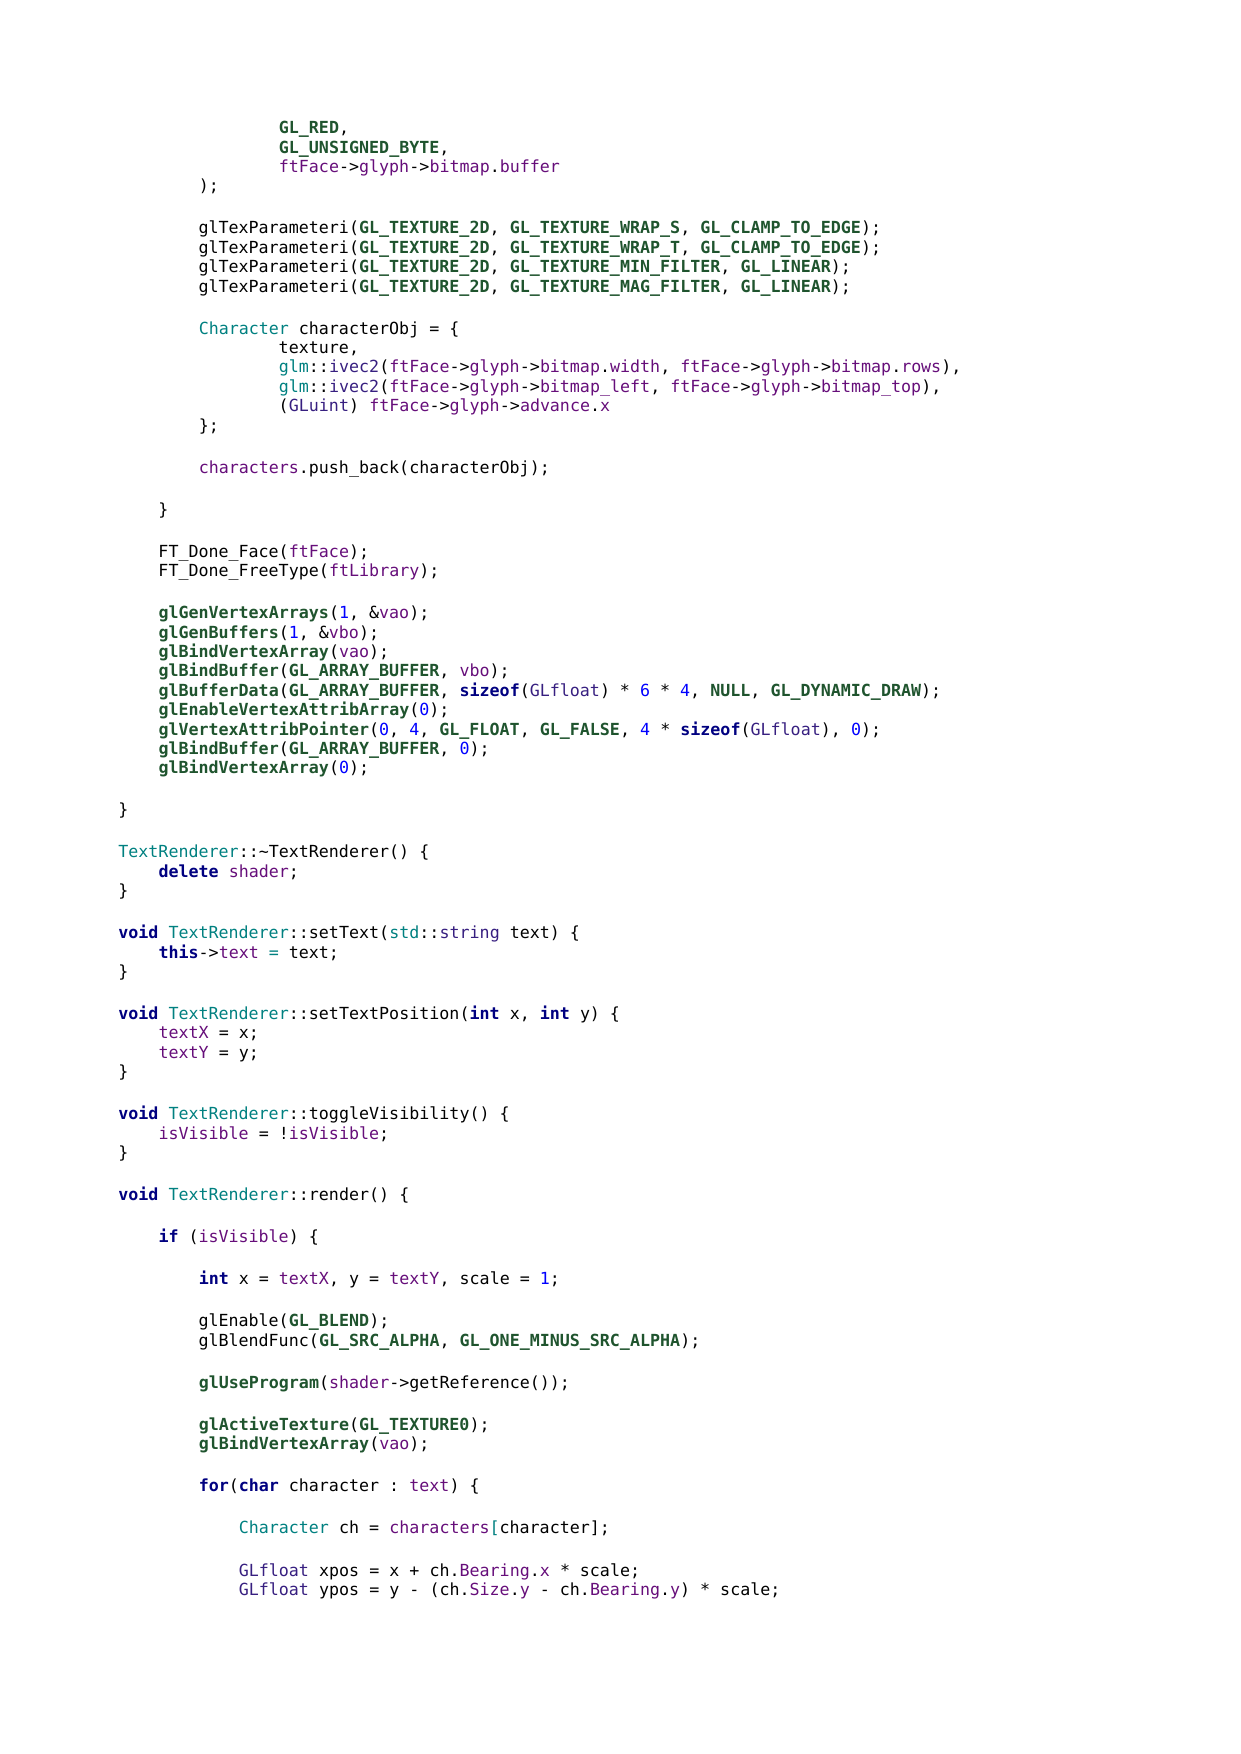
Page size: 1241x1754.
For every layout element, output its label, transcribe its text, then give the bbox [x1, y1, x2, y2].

text GL_RED, GL_UNSIGNED_BYTE, ftFace->glyph->bitmap.buffer ); glTexParameteri(GL_TEXTURE_2D, GL_TEXTURE_WRAP_S, GL_CLAMP_TO_EDGE); glTexParameteri(GL_TEXTURE_2D, GL_TEXTURE_WRAP_T, GL_CLAMP_TO_EDGE); glTexParameteri(GL_TEXTURE_2D, GL_TEXTURE_MIN_FILTER, GL_LINEAR); glTexParameteri(GL_TEXTURE_2D, GL_TEXTURE_MAG_FILTER, GL_LINEAR); Character characterObj = { texture, glm::ivec2(ftFace->glyph->bitmap.width, ftFace->glyph->bitmap.rows), glm::ivec2(ftFace->glyph->bitmap_left, ftFace->glyph->bitmap_top), (GLuint) ftFace->glyph->advance.x }; characters.push_back(characterObj); } FT_Done_Face(ftFace); FT_Done_FreeType(ftLibrary); glGenVertexArrays(1, &vao); glGenBuffers(1, &vbo); glBindVertexArray(vao); glBindBuffer(GL_ARRAY_BUFFER, vbo); glBufferData(GL_ARRAY_BUFFER, sizeof(GLfloat) * 6 * 4, NULL, GL_DYNAMIC_DRAW); glEnableVertexAttribArray(0); glVertexAttribPointer(0, 4, GL_FLOAT, GL_FALSE, 4 * sizeof(GLfloat), 0); glBindBuffer(GL_ARRAY_BUFFER, 0); glBindVertexArray(0); } TextRenderer::~TextRenderer() { delete shader; } void TextRenderer::setText(std::string text) { this->text = text; } void TextRenderer::setTextPosition(int x, int y) { textX = x; textY = y; } void TextRenderer::toggleVisibility() { isVisible = !isVisible; } void TextRenderer::render() { if (isVisible) { int x = textX, y = textY, scale = 1; glEnable(GL_BLEND); glBlendFunc(GL_SRC_ALPHA, GL_ONE_MINUS_SRC_ALPHA); glUseProgram(shader->getReference()); glActiveTexture(GL_TEXTURE0); glBindVertexArray(vao); for(char character : text) { Character ch = characters[character]; GLfloat xpos = x + ch.Bearing.x * scale; GLfloat ypos = y - (ch.Size.y - ch.Bearing.y) * scale; [118, 118, 1122, 1622]
